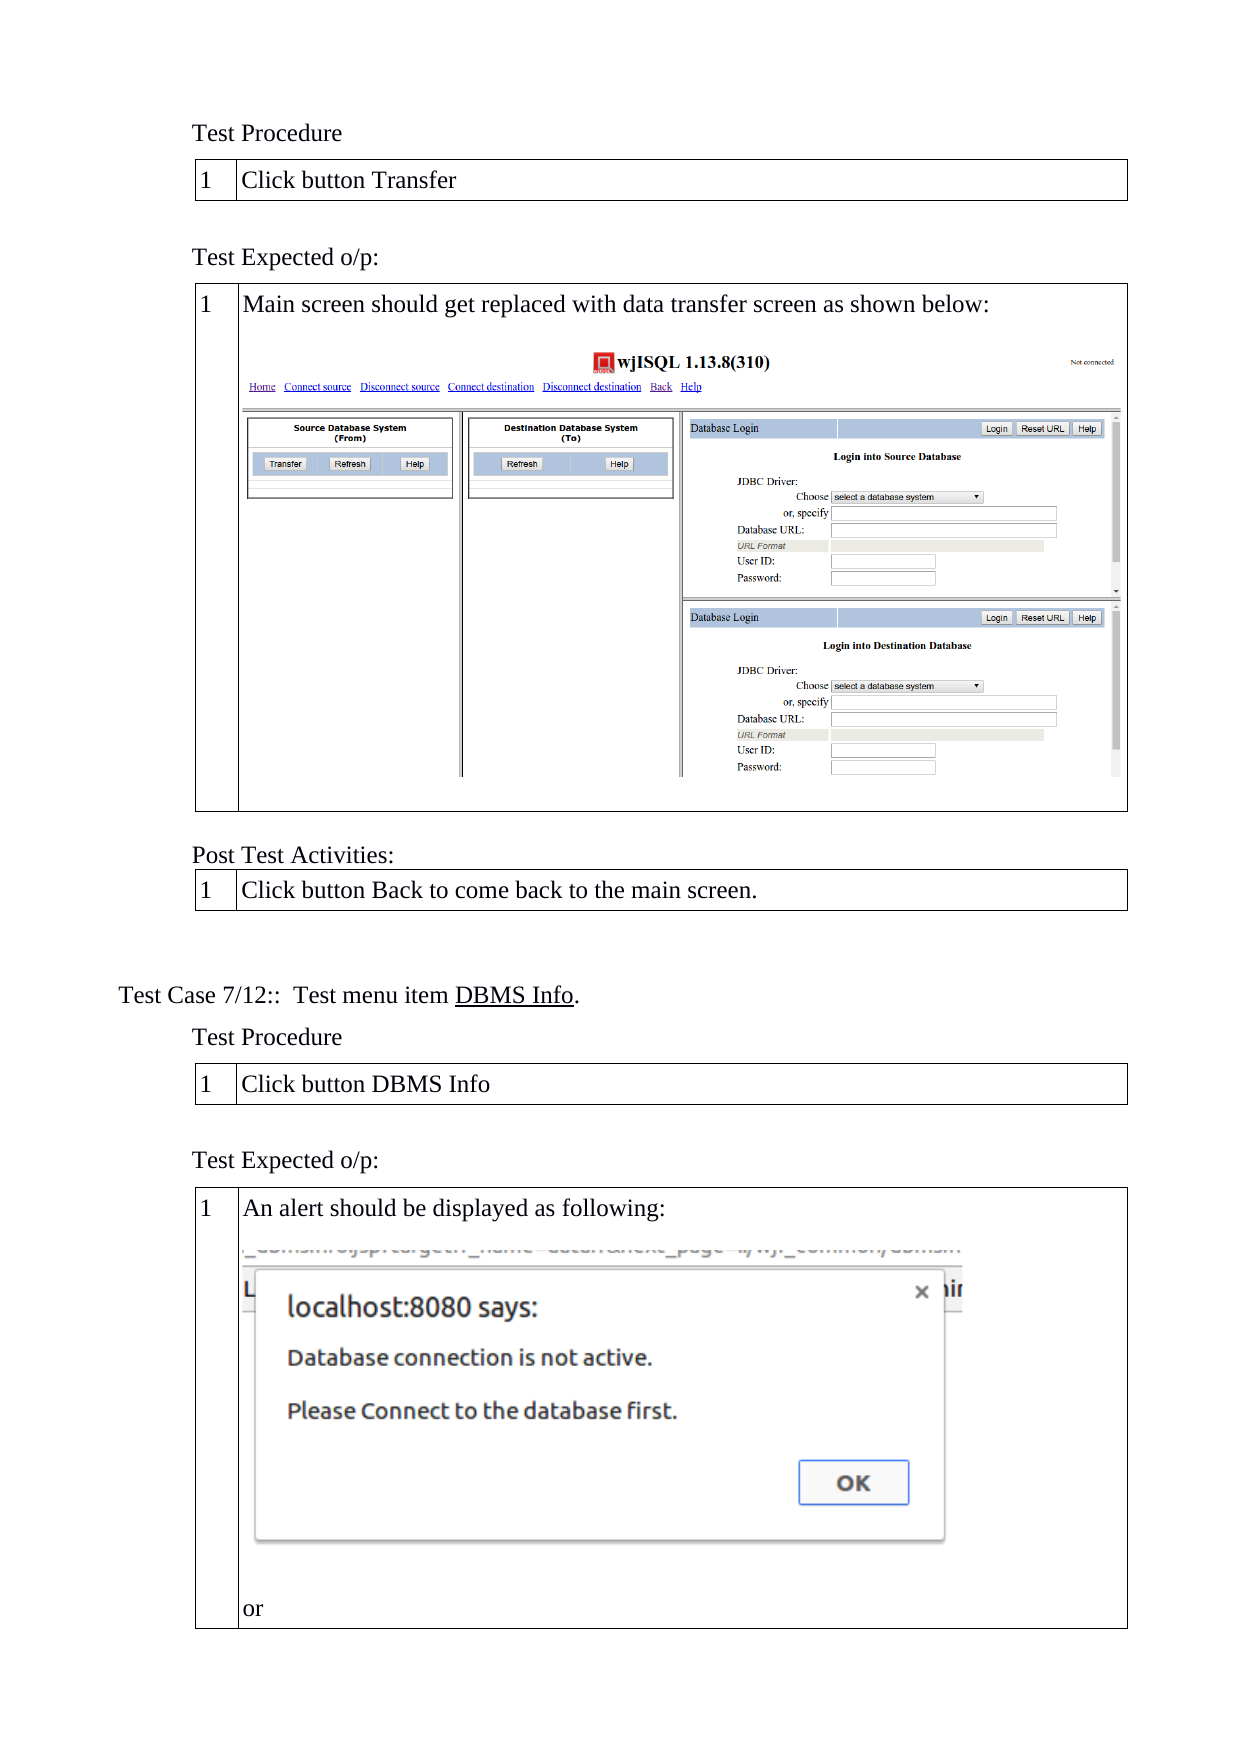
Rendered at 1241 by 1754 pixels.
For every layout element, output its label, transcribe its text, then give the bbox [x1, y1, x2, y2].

table_header Click button Back to come back to the main screen. [237, 870, 1127, 910]
table_header 1 [196, 160, 236, 200]
text Post Test Activities: [118, 840, 1122, 869]
text Test Case 7/12:: Test menu item DBMS Info. [118, 980, 1122, 1009]
table_header An alert should be displayed as following: or [239, 1188, 1127, 1628]
table_header 1 [196, 284, 238, 811]
picture [242, 1250, 963, 1565]
text Test Procedure [118, 118, 1122, 147]
table_header Click button DBMS Info [237, 1064, 1127, 1103]
table_header 1 [196, 1064, 236, 1103]
table_header 1 [196, 1188, 238, 1628]
text Test Expected o/p: [118, 242, 1122, 271]
table_header Click button Transfer [237, 160, 1127, 200]
text Test Procedure [118, 1022, 1122, 1050]
text Test Expected o/p: [118, 1145, 1122, 1174]
picture [242, 346, 1121, 777]
table_header 1 [196, 870, 236, 910]
table_header Main screen should get replaced with data transfer screen as shown below: [239, 284, 1127, 811]
